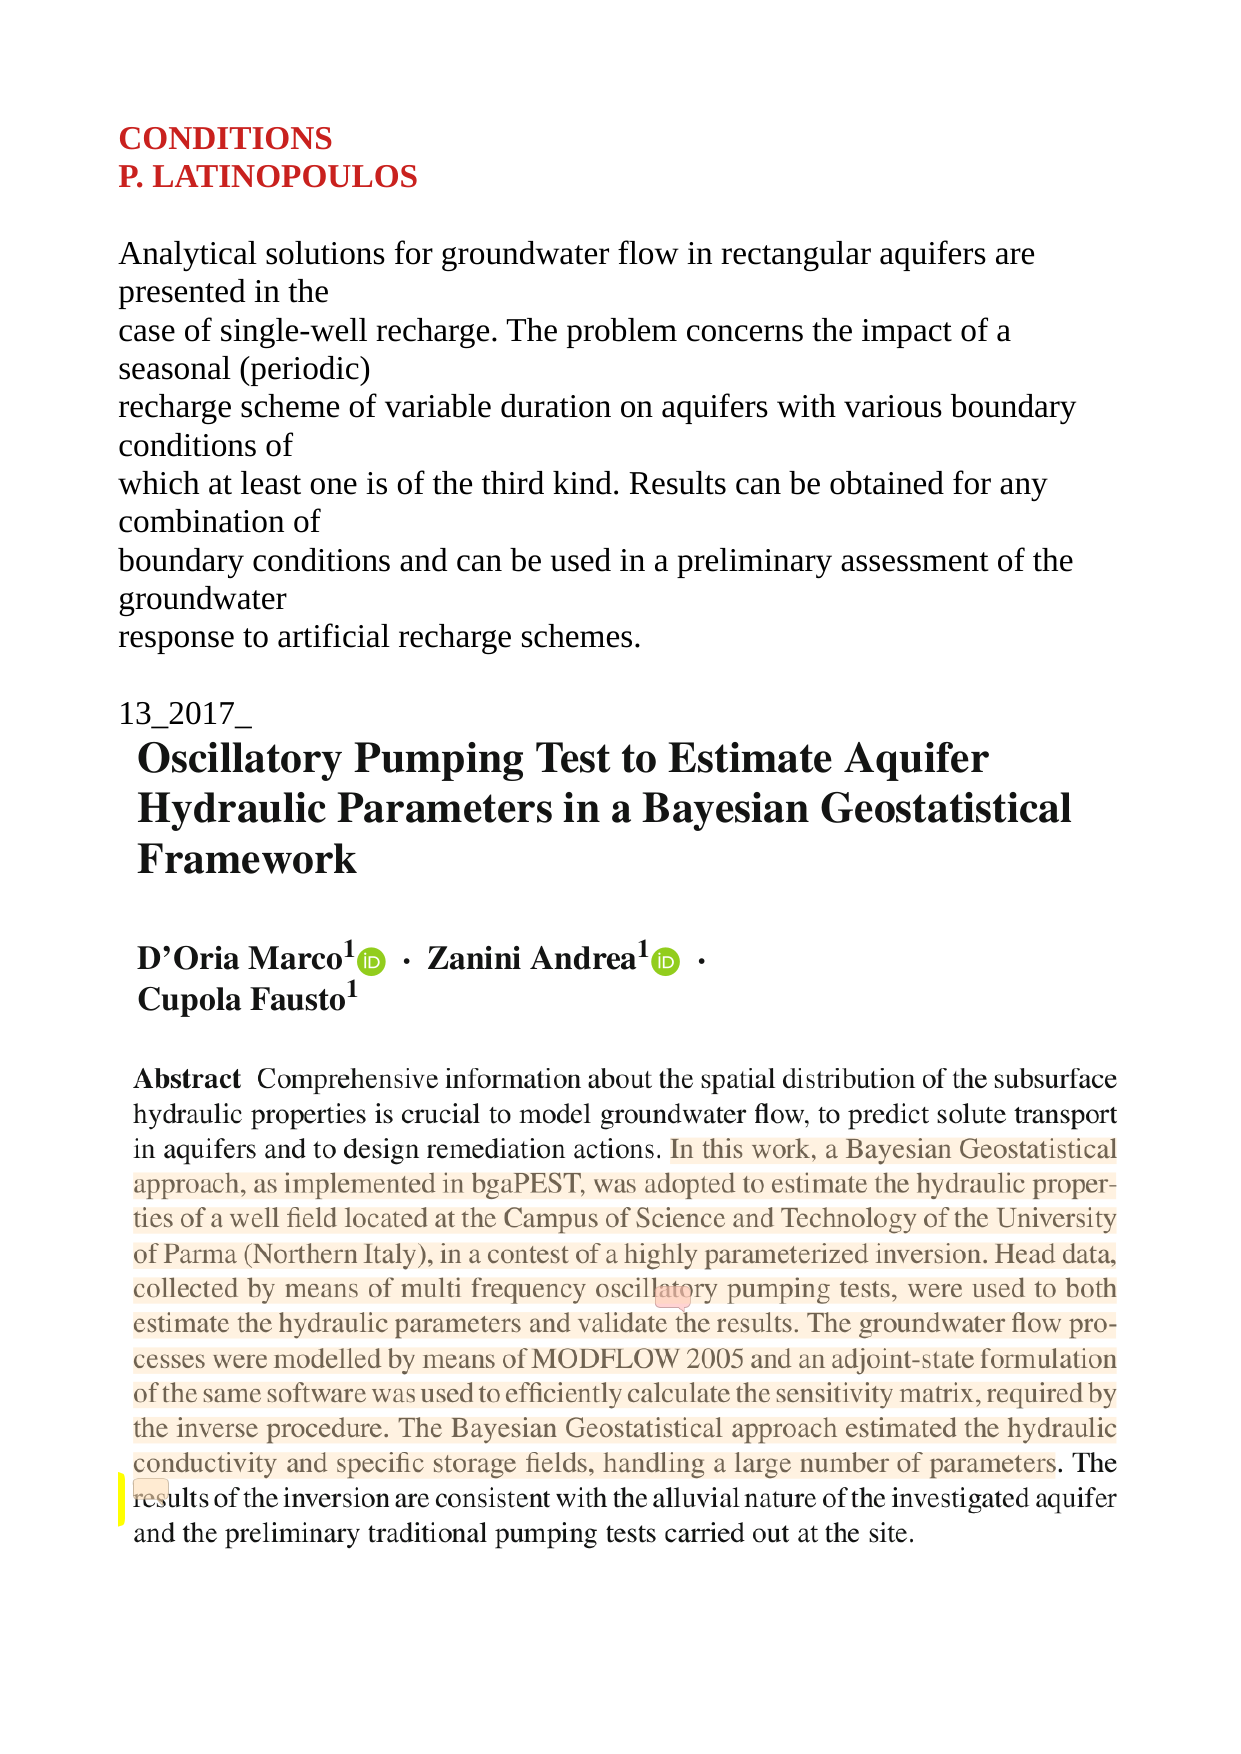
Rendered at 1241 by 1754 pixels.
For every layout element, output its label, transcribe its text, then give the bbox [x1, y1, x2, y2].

picture [118, 731, 1123, 1025]
text Analytical solutions for groundwater flow in rectangular aquifers are presented in the [118, 233, 1122, 310]
text 13_2017_ [118, 693, 1122, 731]
text response to artificial recharge schemes. [118, 616, 1122, 655]
picture [118, 1062, 1123, 1558]
text recharge scheme of variable duration on aquifers with various boundary conditions of [118, 386, 1122, 463]
text P. LATINOPOULOS [118, 156, 1122, 195]
text CONDITIONS [118, 118, 1122, 156]
text which at least one is of the third kind. Results can be obtained for any combination of [118, 463, 1122, 540]
text case of single-well recharge. The problem concerns the impact of a seasonal (periodic) [118, 310, 1122, 386]
text boundary conditions and can be used in a preliminary assessment of the groundwater [118, 540, 1122, 616]
